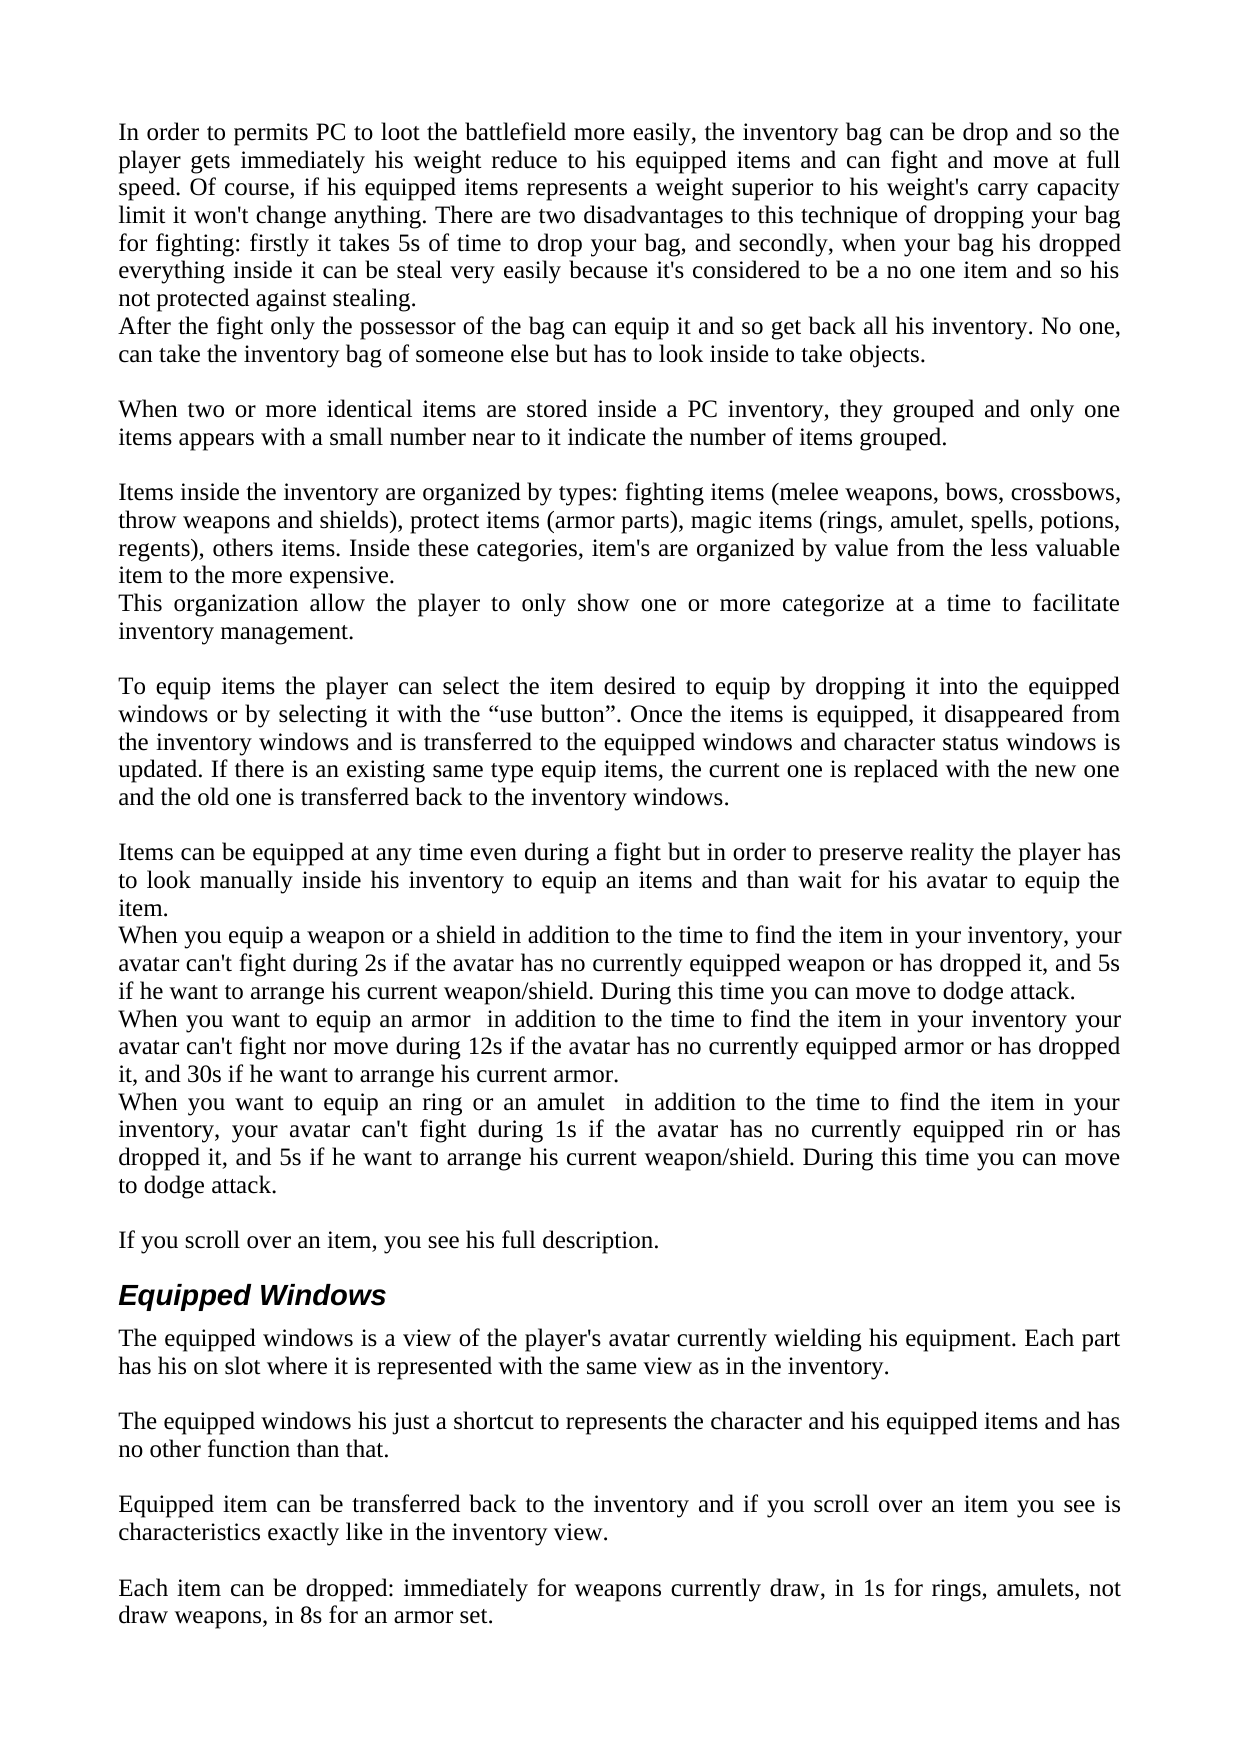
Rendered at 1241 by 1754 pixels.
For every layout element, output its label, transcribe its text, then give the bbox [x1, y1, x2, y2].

text When you want to equip an ring or an amulet in addition to the time to find the item in your inventory, your avatar can't fight during 1s if the avatar has no currently equipped rin or has dropped it, and 5s if he want to arrange his current weapon/shield. During this time you can move to dodge attack. [118, 1088, 1122, 1199]
text After the fight only the possessor of the bag can equip it and so get back all his inventory. No one, can take the inventory bag of someone else but has to look inside to take objects. [118, 312, 1122, 367]
text In order to permits PC to loot the battlefield more easily, the inventory bag can be drop and so the player gets immediately his weight reduce to his equipped items and can fight and move at full speed. Of course, if his equipped items represents a weight superior to his weight's carry capacity limit it won't change anything. There are two disadvantages to this technique of dropping your bag for fighting: firstly it takes 5s of time to drop your bag, and secondly, when your bag his dropped everything inside it can be steal very easily because it's considered to be a no one item and so his not protected against stealing. [118, 118, 1122, 312]
text When two or more identical items are stored inside a PC inventory, they grouped and only one items appears with a small number near to it indicate the number of items grouped. [118, 395, 1122, 451]
text Equipped item can be transferred back to the inventory and if you scroll over an item you see is characteristics exactly like in the inventory view. [118, 1491, 1122, 1546]
text To equip items the player can select the item desired to equip by dropping it into the equipped windows or by selecting it with the “use button”. Once the items is equipped, it disappeared from the inventory windows and is transferred to the equipped windows and character status windows is updated. If there is an existing same type equip items, the current one is replaced with the new one and the old one is transferred back to the inventory windows. [118, 672, 1122, 811]
text When you want to equip an armor in addition to the time to find the item in your inventory your avatar can't fight nor move during 12s if the avatar has no currently equipped armor or has dropped it, and 30s if he want to arrange his current armor. [118, 1005, 1122, 1088]
text Each item can be dropped: immediately for weapons currently draw, in 1s for rings, amulets, not draw weapons, in 8s for an armor set. [118, 1574, 1122, 1629]
text Items can be equipped at any time even during a fight but in order to preserve reality the player has to look manually inside his inventory to equip an items and than wait for his avatar to equip the item. [118, 838, 1122, 922]
subtitle Equipped Windows [118, 1279, 1122, 1312]
text Items inside the inventory are organized by types: fighting items (melee weapons, bows, crossbows, throw weapons and shields), protect items (armor parts), magic items (rings, amulet, spells, potions, regents), others items. Inside these categories, item's are organized by value from the less valuable item to the more expensive. [118, 478, 1122, 589]
text If you scroll over an item, you see his full description. [118, 1226, 1122, 1254]
text This organization allow the player to only show one or more categorize at a time to facilitate inventory management. [118, 589, 1122, 644]
text When you equip a weapon or a shield in addition to the time to find the item in your inventory, your avatar can't fight during 2s if the avatar has no currently equipped weapon or has dropped it, and 5s if he want to arrange his current weapon/shield. During this time you can move to dodge attack. [118, 922, 1122, 1005]
text The equipped windows his just a shortcut to represents the character and his equipped items and has no other function than that. [118, 1407, 1122, 1463]
text The equipped windows is a view of the player's avatar currently wielding his equipment. Each part has his on slot where it is represented with the same view as in the inventory. [118, 1324, 1122, 1380]
